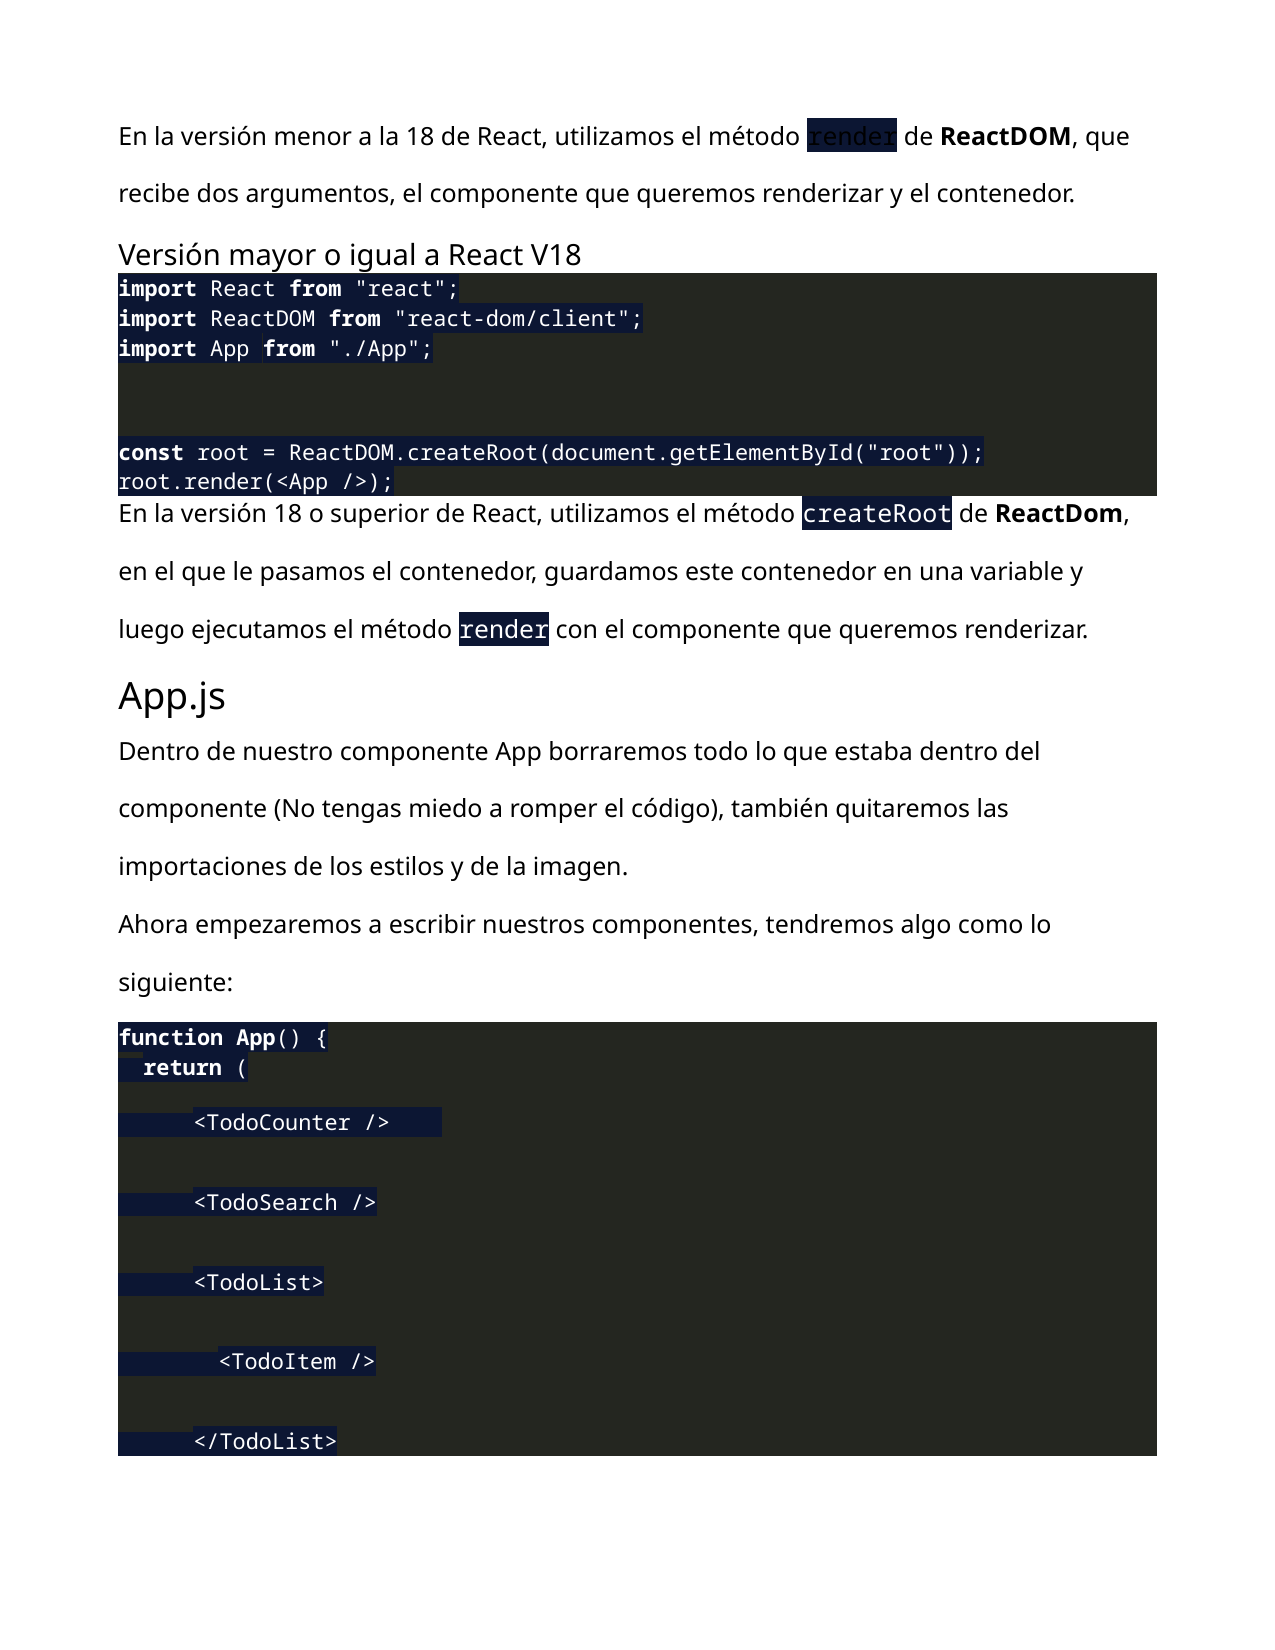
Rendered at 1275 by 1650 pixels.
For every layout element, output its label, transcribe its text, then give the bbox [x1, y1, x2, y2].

text <TodoCounter /> [118, 1107, 1157, 1137]
text root.render(<App />); [118, 466, 1157, 496]
text <TodoList> [118, 1266, 1157, 1296]
subtitle App.js [118, 669, 1157, 721]
text <TodoItem /> [118, 1346, 1157, 1376]
text Ahora empezaremos a escribir nuestros componentes, tendremos algo como lo siguiente: [118, 907, 1157, 998]
text import ReactDOM from "react-dom/client"; [118, 303, 1157, 333]
text function App() { [118, 1022, 1157, 1052]
text En la versión menor a la 18 de React, utilizamos el método render de ReactDOM, que recibe dos argumentos, el componente que queremos renderizar y el contenedor. [118, 118, 1157, 210]
text En la versión 18 o superior de React, utilizamos el método createRoot de ReactDom, en el que le pasamos el contenedor, guardamos este contenedor en una variable y luego ejecutamos el método render con el componente que queremos renderizar. [118, 496, 1157, 646]
text return ( [118, 1052, 1157, 1082]
text </TodoList> [118, 1426, 1157, 1456]
text import App from "./App"; [118, 333, 1157, 363]
text const root = ReactDOM.createRoot(document.getElementById("root")); [118, 436, 1157, 466]
subtitle Versión mayor o igual a React V18 [118, 234, 1157, 273]
text Dentro de nuestro componente App borraremos todo lo que estaba dentro del componente (No tengas miedo a romper el código), también quitaremos las importaciones de los estilos y de la imagen. [118, 733, 1157, 883]
text <TodoSearch /> [118, 1187, 1157, 1216]
text import React from "react"; [118, 273, 1157, 303]
